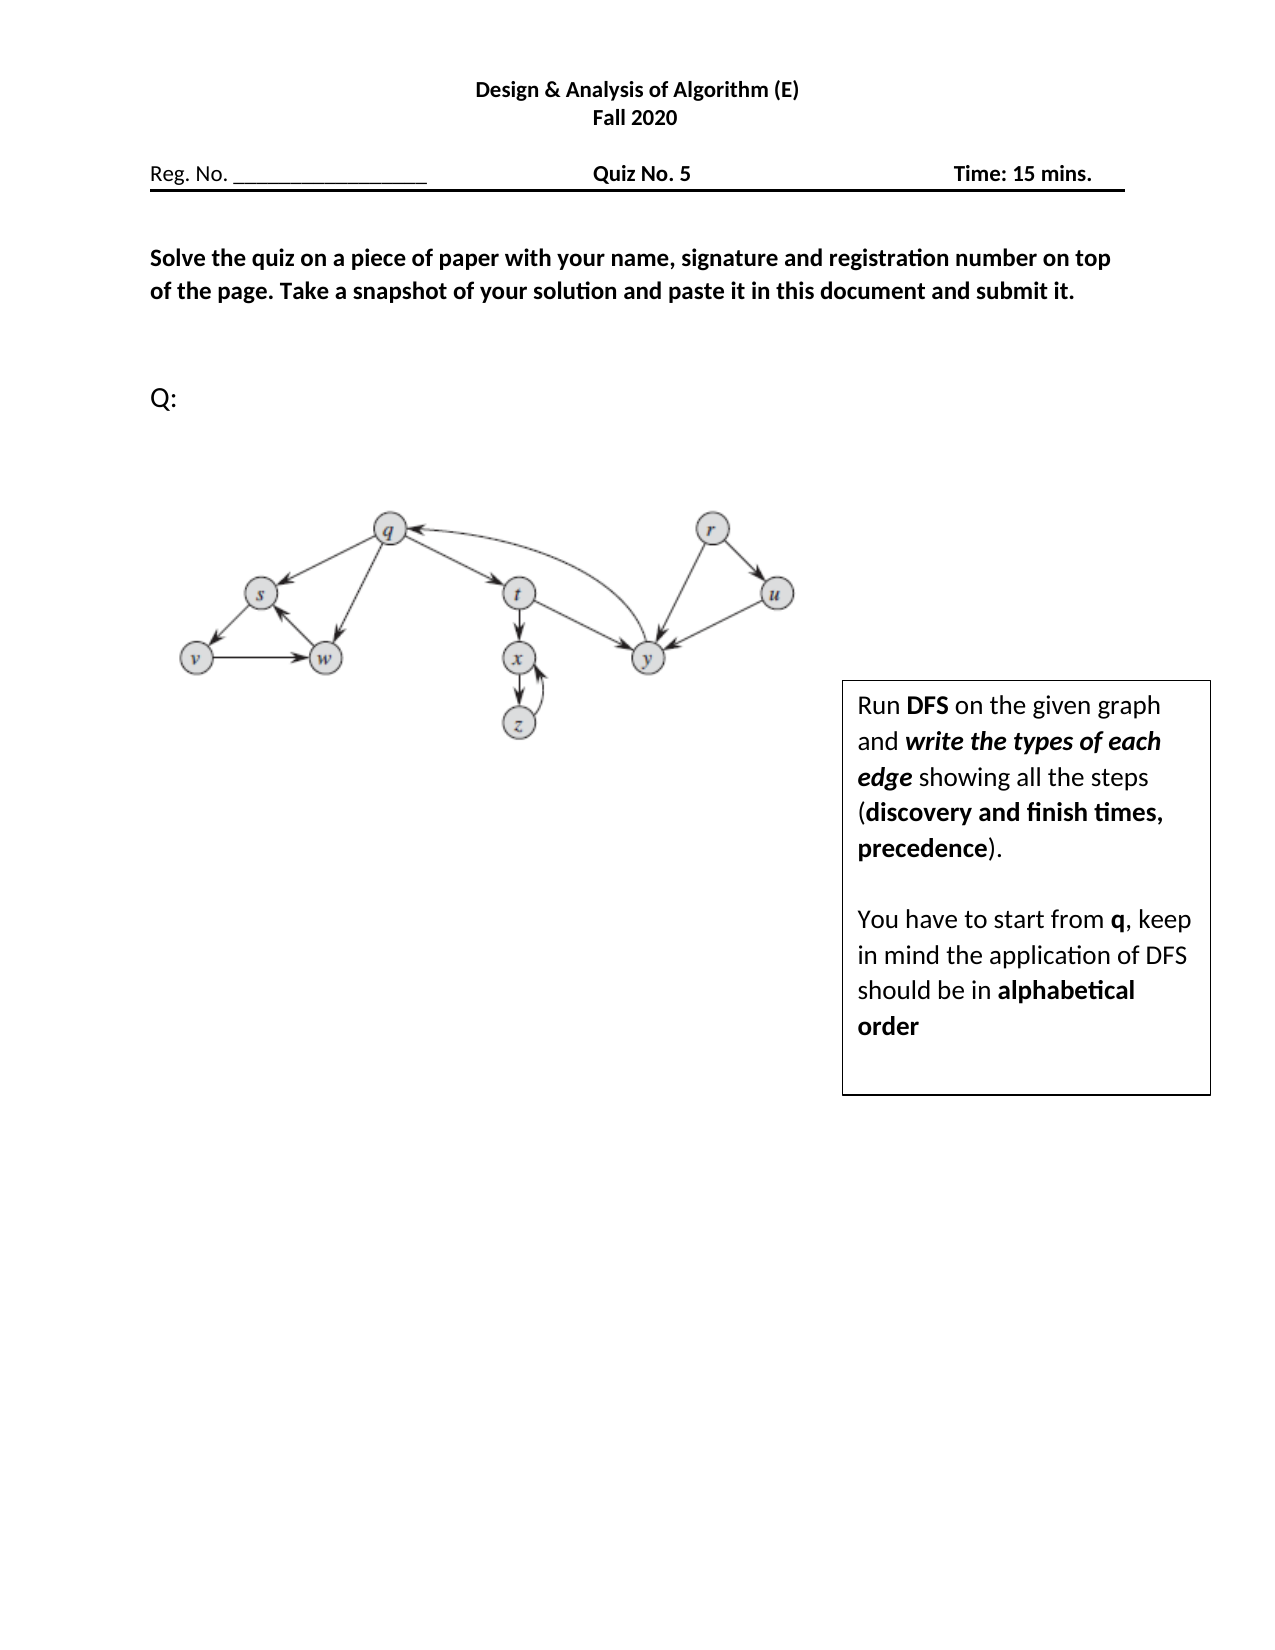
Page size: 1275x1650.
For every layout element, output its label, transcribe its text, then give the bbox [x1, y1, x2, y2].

text Q: [150, 379, 1125, 415]
text Solve the quiz on a piece of paper with your name, signature and registration number on top of the page. Take a snapshot of your solution and paste it in this document and submit it. [150, 242, 1125, 305]
picture [150, 486, 871, 773]
text Run DFS on the given graph and write the types of each edge showing all the steps (discovery and finish times, precedence). You have to start from q, keep in mind the application of DFS should be in alphabetical order [857, 688, 1196, 1042]
